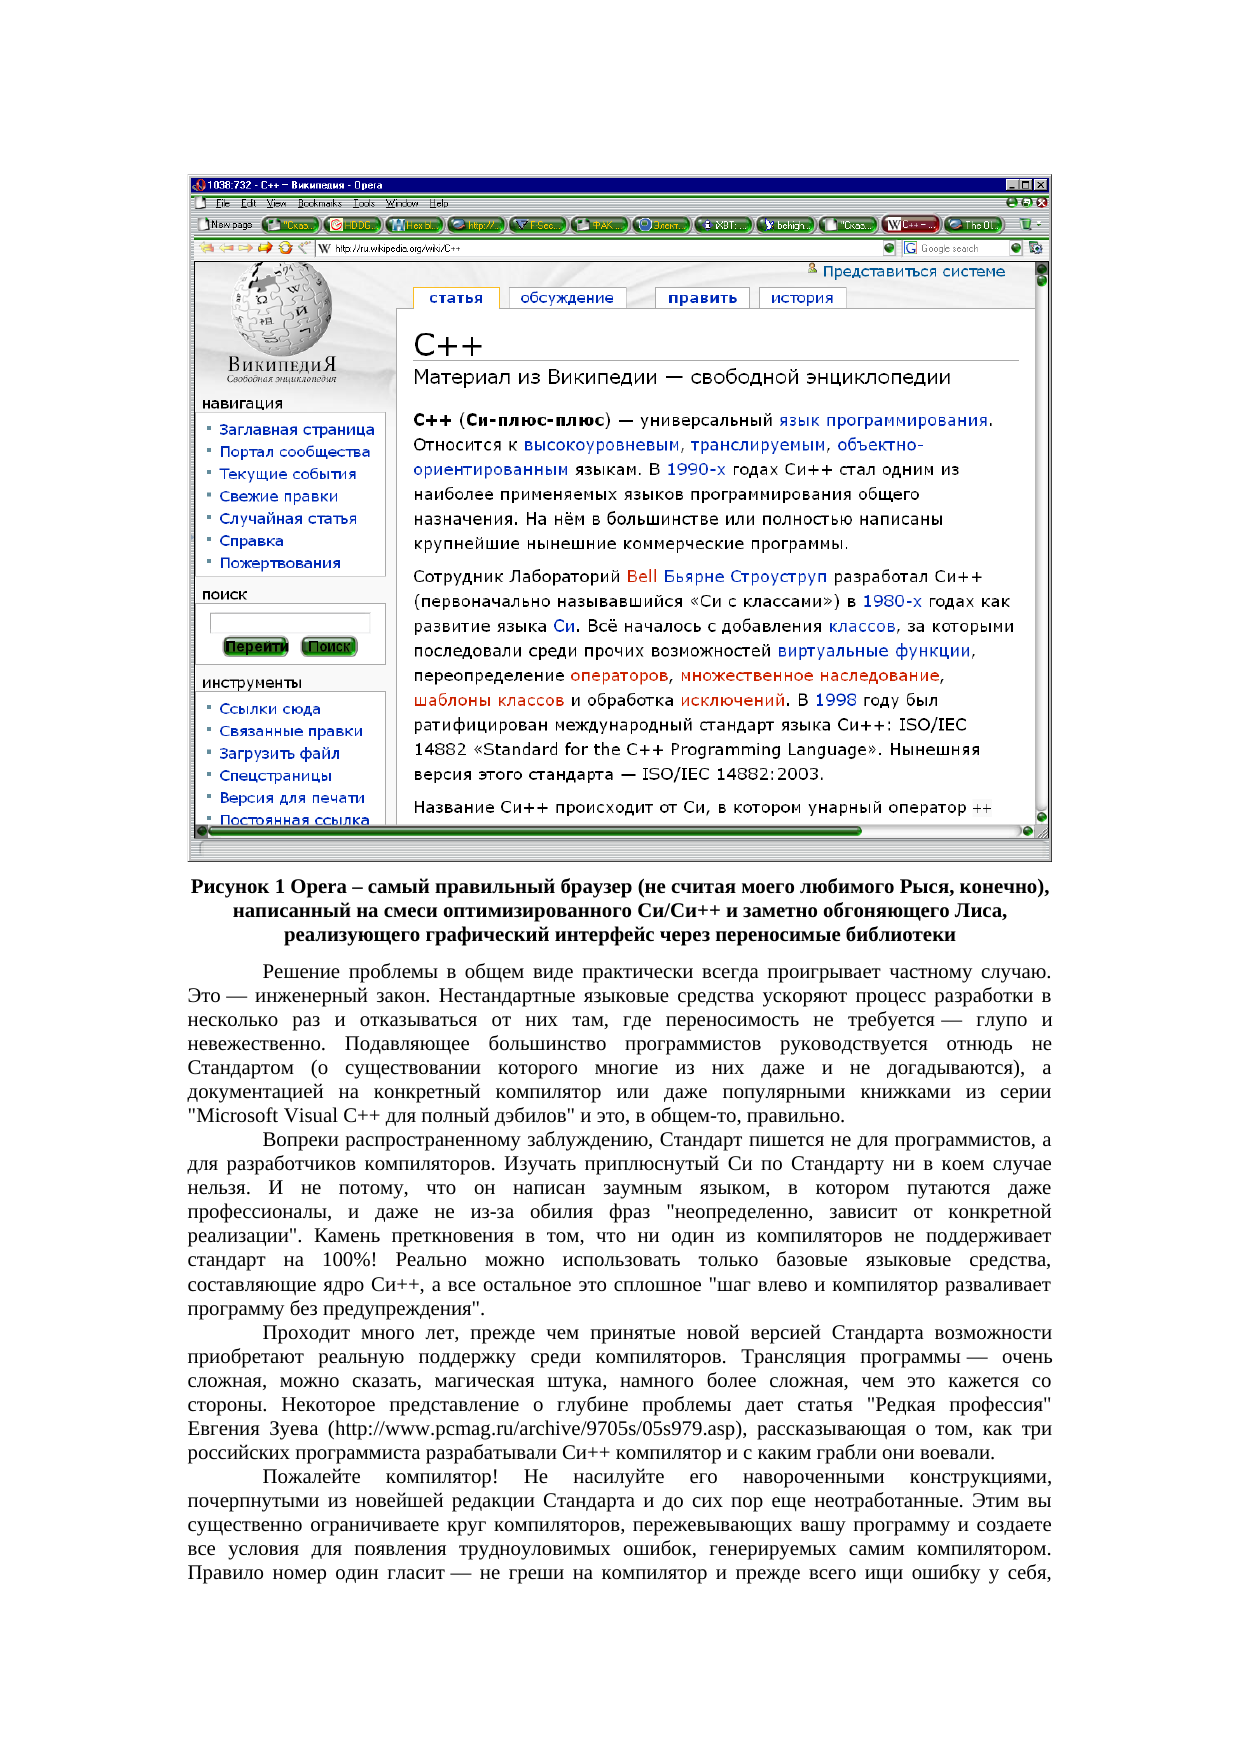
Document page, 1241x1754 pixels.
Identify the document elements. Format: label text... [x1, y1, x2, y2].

text Пожалейте компилятор! Не насилуйте его навороченными конструкциями, почерпнутыми из новейшей редакции Стандарта и до сих пор еще неотработанные. Этим вы существенно ограничиваете круг компиляторов, пережевывающих вашу программу и создаете все условия для появления трудноуловимых ошибок, генерируемых самим компилятором. Правило номер один гласит — не греши на компилятор и прежде всего ищи ошибку у себя, [187, 1464, 1053, 1584]
text Проходит много лет, прежде чем принятые новой версией Стандарта возможности приобретают реальную поддержку среди компиляторов. Трансляция программы — очень сложная, можно сказать, магическая штука, намного более сложная, чем это кажется со стороны. Некоторое представление о глубине проблемы дает статья "Редкая профессия" Евгения Зуева (http://www.pcmag.ru/archive/9705s/05s979.asp), рассказывающая о том, как три российских программиста разрабатывали Си++ компилятор и с каким грабли они воевали. [187, 1319, 1053, 1464]
text Решение проблемы в общем виде практически всегда проигрывает частному случаю. Это — инженерный закон. Нестандартные языковые средства ускоряют процесс разработки в несколько раз и отказываться от них там, где переносимость не требуется — глупо и невежественно. Подавляющее большинство программистов руководствуется отнюдь не Стандартом (о существовании которого многие из них даже и не догадываются), а документацией на конкретный компилятор или даже популярными книжками из серии "Microsoft Visual C++ для полный дэбилов" и это, в общем-то, правильно. [187, 959, 1053, 1127]
text Рисунок 1 Opera – самый правильный браузер (не считая моего любимого Рыся, конечно), написанный на смеси оптимизированного Си/Си++ и заметно обгоняющего Лиса, реализующего графический интерфейс через переносимые библиотеки [187, 874, 1053, 946]
text Вопреки распространенному заблуждению, Стандарт пишется не для программистов, а для разработчиков компиляторов. Изучать приплюснутый Си по Стандарту ни в коем случае нельзя. И не потому, что он написан заумным языком, в котором путаются даже профессионалы, и даже не из-за обилия фраз "неопределенно, зависит от конкретной реализации". Камень преткновения в том, что ни один из компиляторов не поддерживает стандарт на 100%! Реально можно использовать только базовые языковые средства, составляющие ядро Си++, а все остальное это сплошное "шаг влево и компилятор разваливает программу без предупреждения". [187, 1127, 1053, 1319]
picture [187, 174, 1052, 862]
